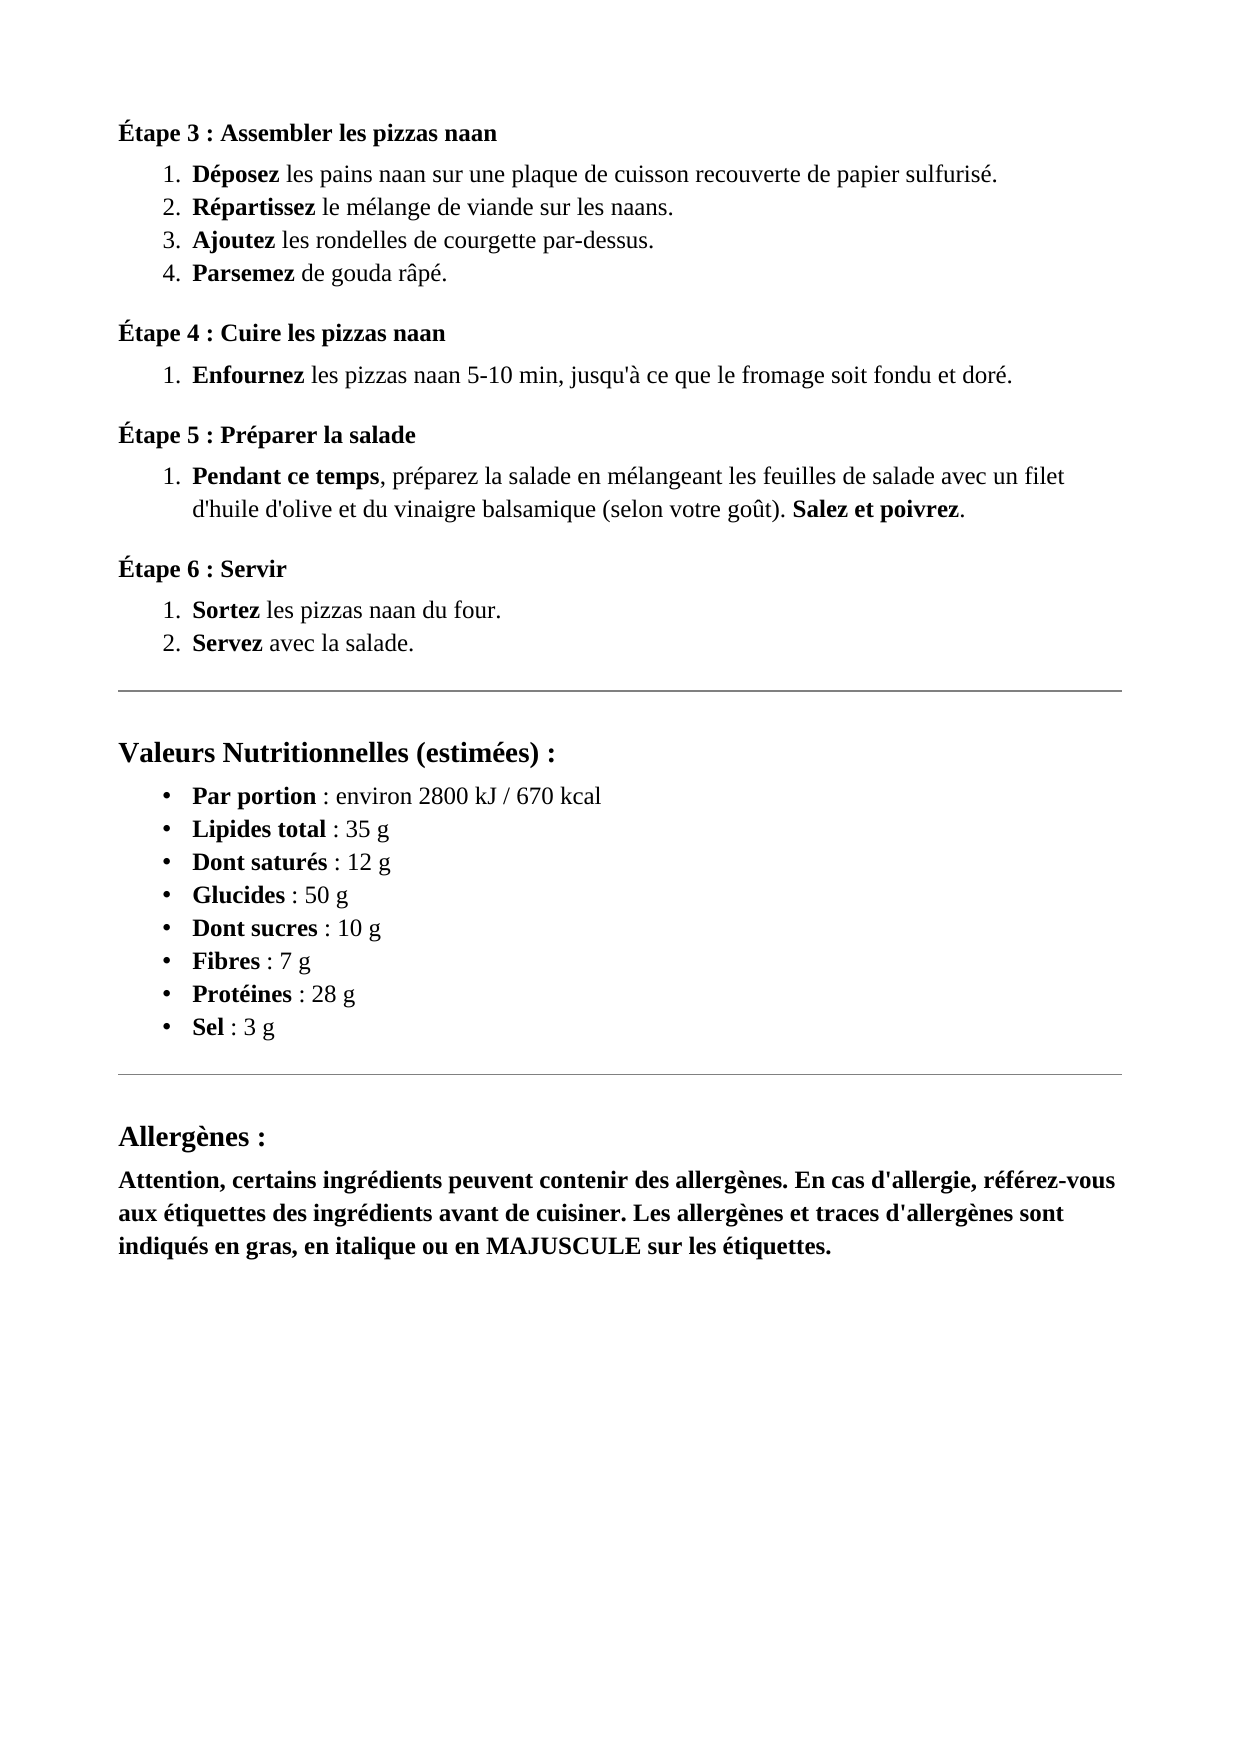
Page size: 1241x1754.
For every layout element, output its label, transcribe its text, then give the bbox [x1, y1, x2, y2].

list Parsemez de gouda râpé. [162, 258, 1122, 287]
subtitle Étape 5 : Préparer la salade [118, 420, 1122, 449]
text Attention, certains ingrédients peuvent contenir des allergènes. En cas d'allergie, référez-vous aux étiquettes des ingrédients avant de cuisiner. Les allergènes et traces d'allergènes sont indiqués en gras, en italique ou en MAJUSCULE sur les étiquettes. [118, 1165, 1122, 1259]
list Dont saturés : 12 g [162, 847, 1122, 876]
list Lipides total : 35 g [162, 814, 1122, 843]
list Pendant ce temps, préparez la salade en mélangeant les feuilles de salade avec un filet d'huile d'olive et du vinaigre balsamique (selon votre goût). Salez et poivrez. [162, 461, 1122, 523]
subtitle Valeurs Nutritionnelles (estimées) : [118, 735, 1122, 768]
subtitle Étape 4 : Cuire les pizzas naan [118, 318, 1122, 347]
subtitle Étape 6 : Servir [118, 554, 1122, 583]
list Répartissez le mélange de viande sur les naans. [162, 192, 1122, 221]
list Dont sucres : 10 g [162, 913, 1122, 942]
list Enfournez les pizzas naan 5-10 min, jusqu'à ce que le fromage soit fondu et doré. [162, 360, 1122, 388]
list Glucides : 50 g [162, 880, 1122, 909]
list Déposez les pains naan sur une plaque de cuisson recouverte de papier sulfurisé. [162, 159, 1122, 188]
list Ajoutez les rondelles de courgette par-dessus. [162, 225, 1122, 254]
list Fibres : 7 g [162, 946, 1122, 975]
list Sortez les pizzas naan du four. [162, 596, 1122, 624]
list Protéines : 28 g [162, 979, 1122, 1008]
subtitle Étape 3 : Assembler les pizzas naan [118, 118, 1122, 147]
subtitle Allergènes : [118, 1119, 1122, 1152]
list Servez avec la salade. [162, 628, 1122, 657]
list Sel : 3 g [162, 1012, 1122, 1041]
list Par portion : environ 2800 kJ / 670 kcal [162, 781, 1122, 810]
